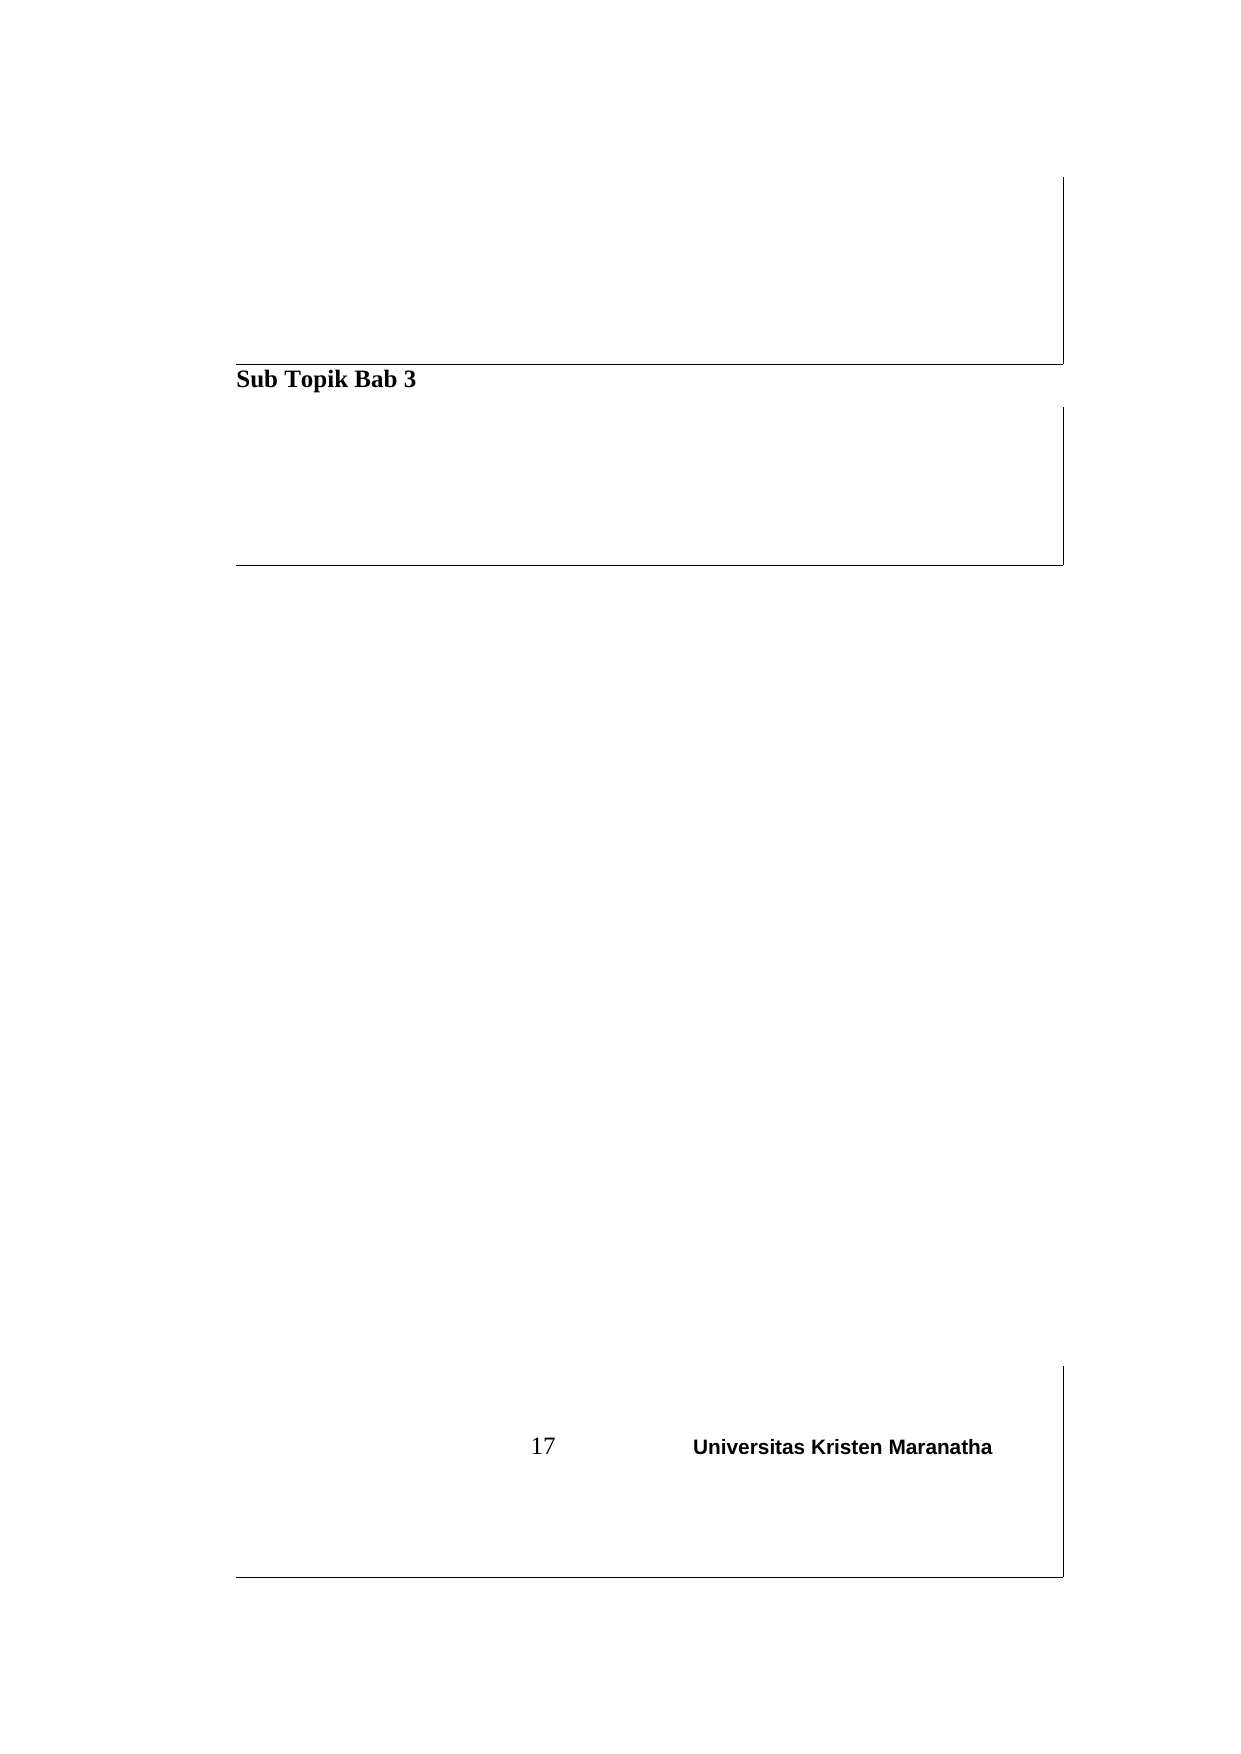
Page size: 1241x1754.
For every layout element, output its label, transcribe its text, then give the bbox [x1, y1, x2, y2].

subtitle Sub Topik Bab 3 [236, 364, 1063, 393]
